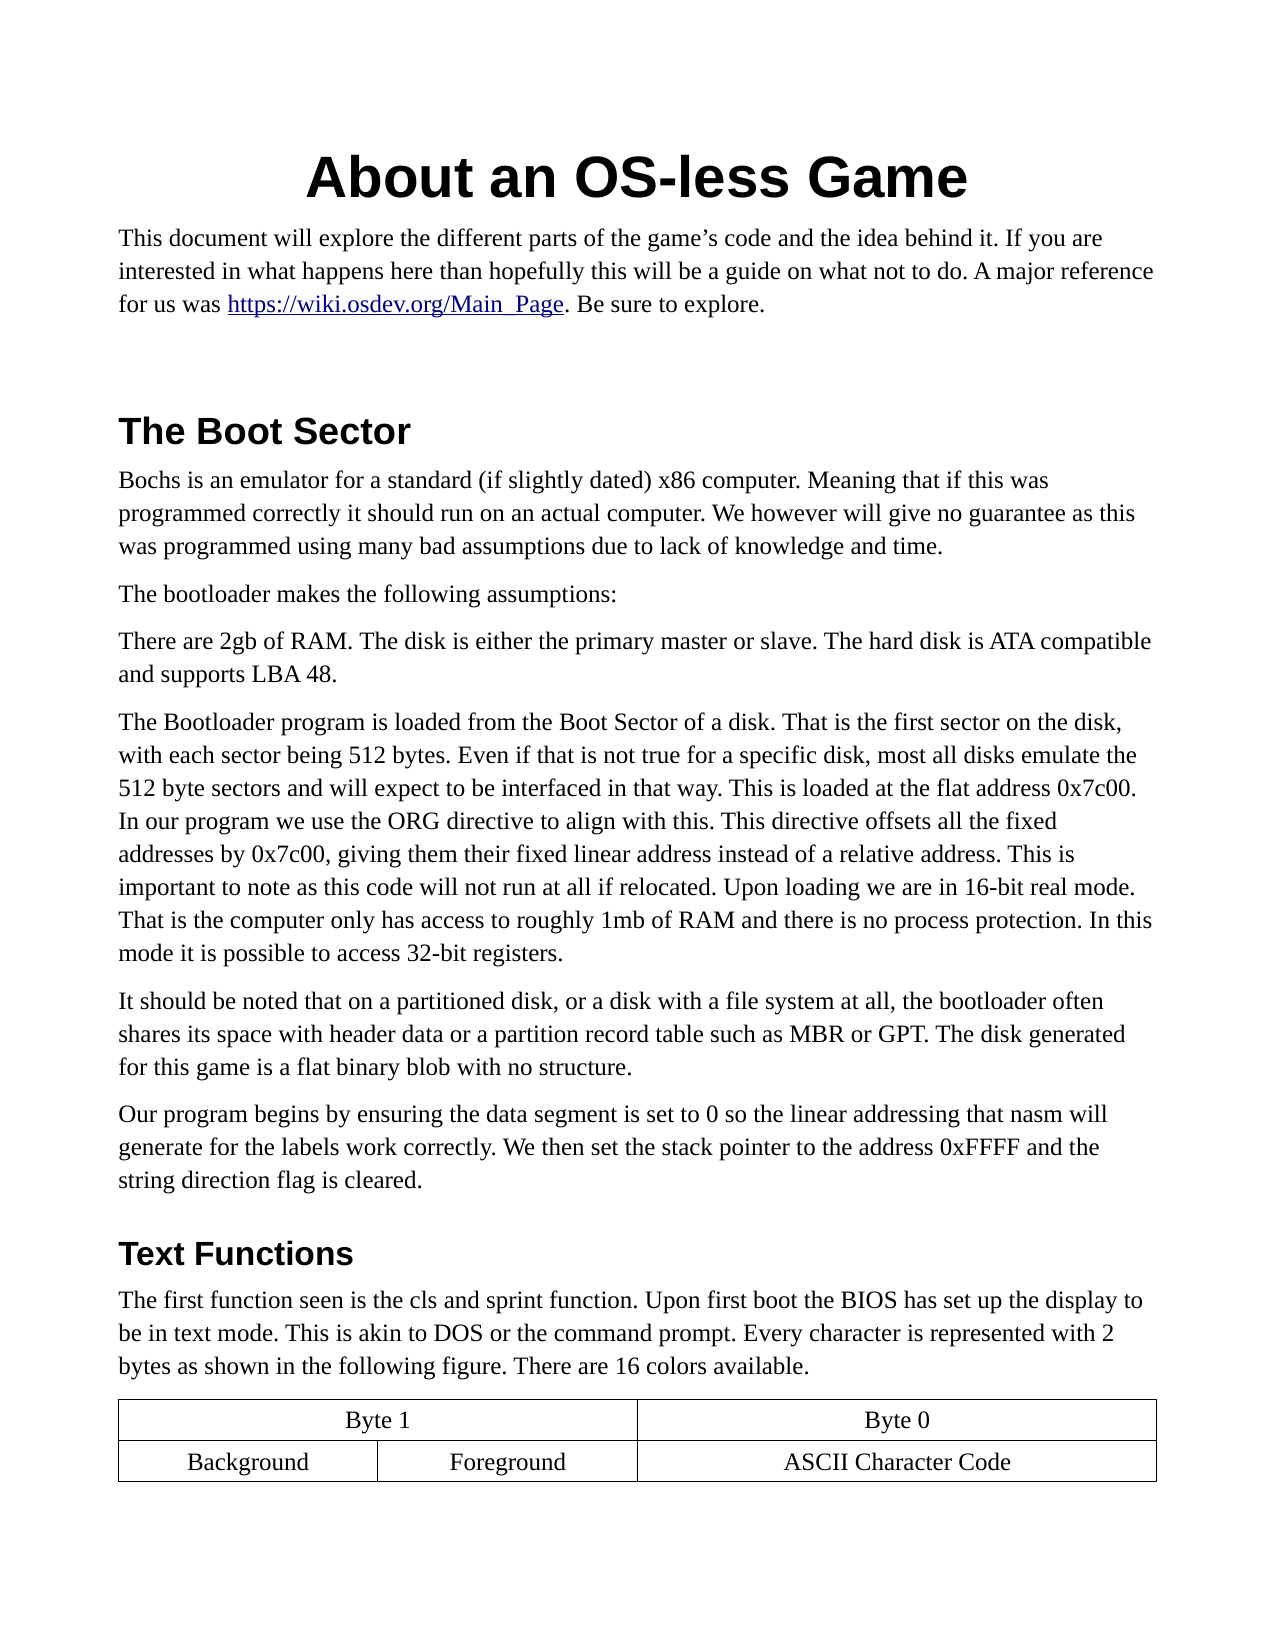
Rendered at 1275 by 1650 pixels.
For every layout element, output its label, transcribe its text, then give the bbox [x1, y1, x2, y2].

subtitle Text Functions [118, 1234, 1157, 1272]
subtitle The Boot Sector [118, 409, 1157, 453]
table_header Byte 1 [119, 1400, 637, 1440]
text It should be noted that on a partitioned disk, or a disk with a file system at all, the bootloader often shares its space with header data or a partition record table such as MBR or GPT. The disk generated for this game is a flat binary blob with no structure. [118, 986, 1157, 1081]
text This document will explore the different parts of the game’s code and the idea behind it. If you are interested in what happens here than hopefully this will be a guide on what not to do. A major reference for us was https://wiki.osdev.org/Main_Page. Be sure to explore. [118, 223, 1157, 317]
text The Bootloader program is loaded from the Boot Sector of a disk. That is the first sector on the disk, with each sector being 512 bytes. Even if that is not true for a specific disk, most all disks emulate the 512 byte sectors and will expect to be interfaced in that way. This is loaded at the flat address 0x7c00. In our program we use the ORG directive to align with this. This directive offsets all the fixed addresses by 0x7c00, giving them their fixed linear address instead of a relative address. This is important to note as this code will not run at all if relocated. Upon loading we are in 16-bit real mode. That is the computer only has access to roughly 1mb of RAM and there is no process protection. In this mode it is possible to access 32-bit registers. [118, 707, 1157, 967]
table_cell Background [119, 1441, 377, 1481]
table_cell ASCII Character Code [638, 1441, 1156, 1481]
title About an OS-less Game [118, 143, 1157, 210]
text There are 2gb of RAM. The disk is either the primary master or slave. The hard disk is ATA compatible and supports LBA 48. [118, 626, 1157, 688]
text The bootloader makes the following assumptions: [118, 579, 1157, 607]
text Our program begins by ensuring the data segment is set to 0 so the linear addressing that nasm will generate for the labels work correctly. We then set the stack pointer to the address 0xFFFF and the string direction flag is cleared. [118, 1099, 1157, 1194]
table_header Byte 0 [638, 1400, 1156, 1440]
text The first function seen is the cls and sprint function. Upon first boot the BIOS has set up the display to be in text mode. This is akin to DOS or the command prompt. Every character is represented with 2 bytes as shown in the following figure. There are 16 colors available. [118, 1285, 1157, 1380]
table_cell Foreground [378, 1441, 637, 1481]
text Bochs is an emulator for a standard (if slightly dated) x86 computer. Meaning that if this was programmed correctly it should run on an actual computer. We however will give no guarantee as this was programmed using many bad assumptions due to lack of knowledge and time. [118, 465, 1157, 560]
